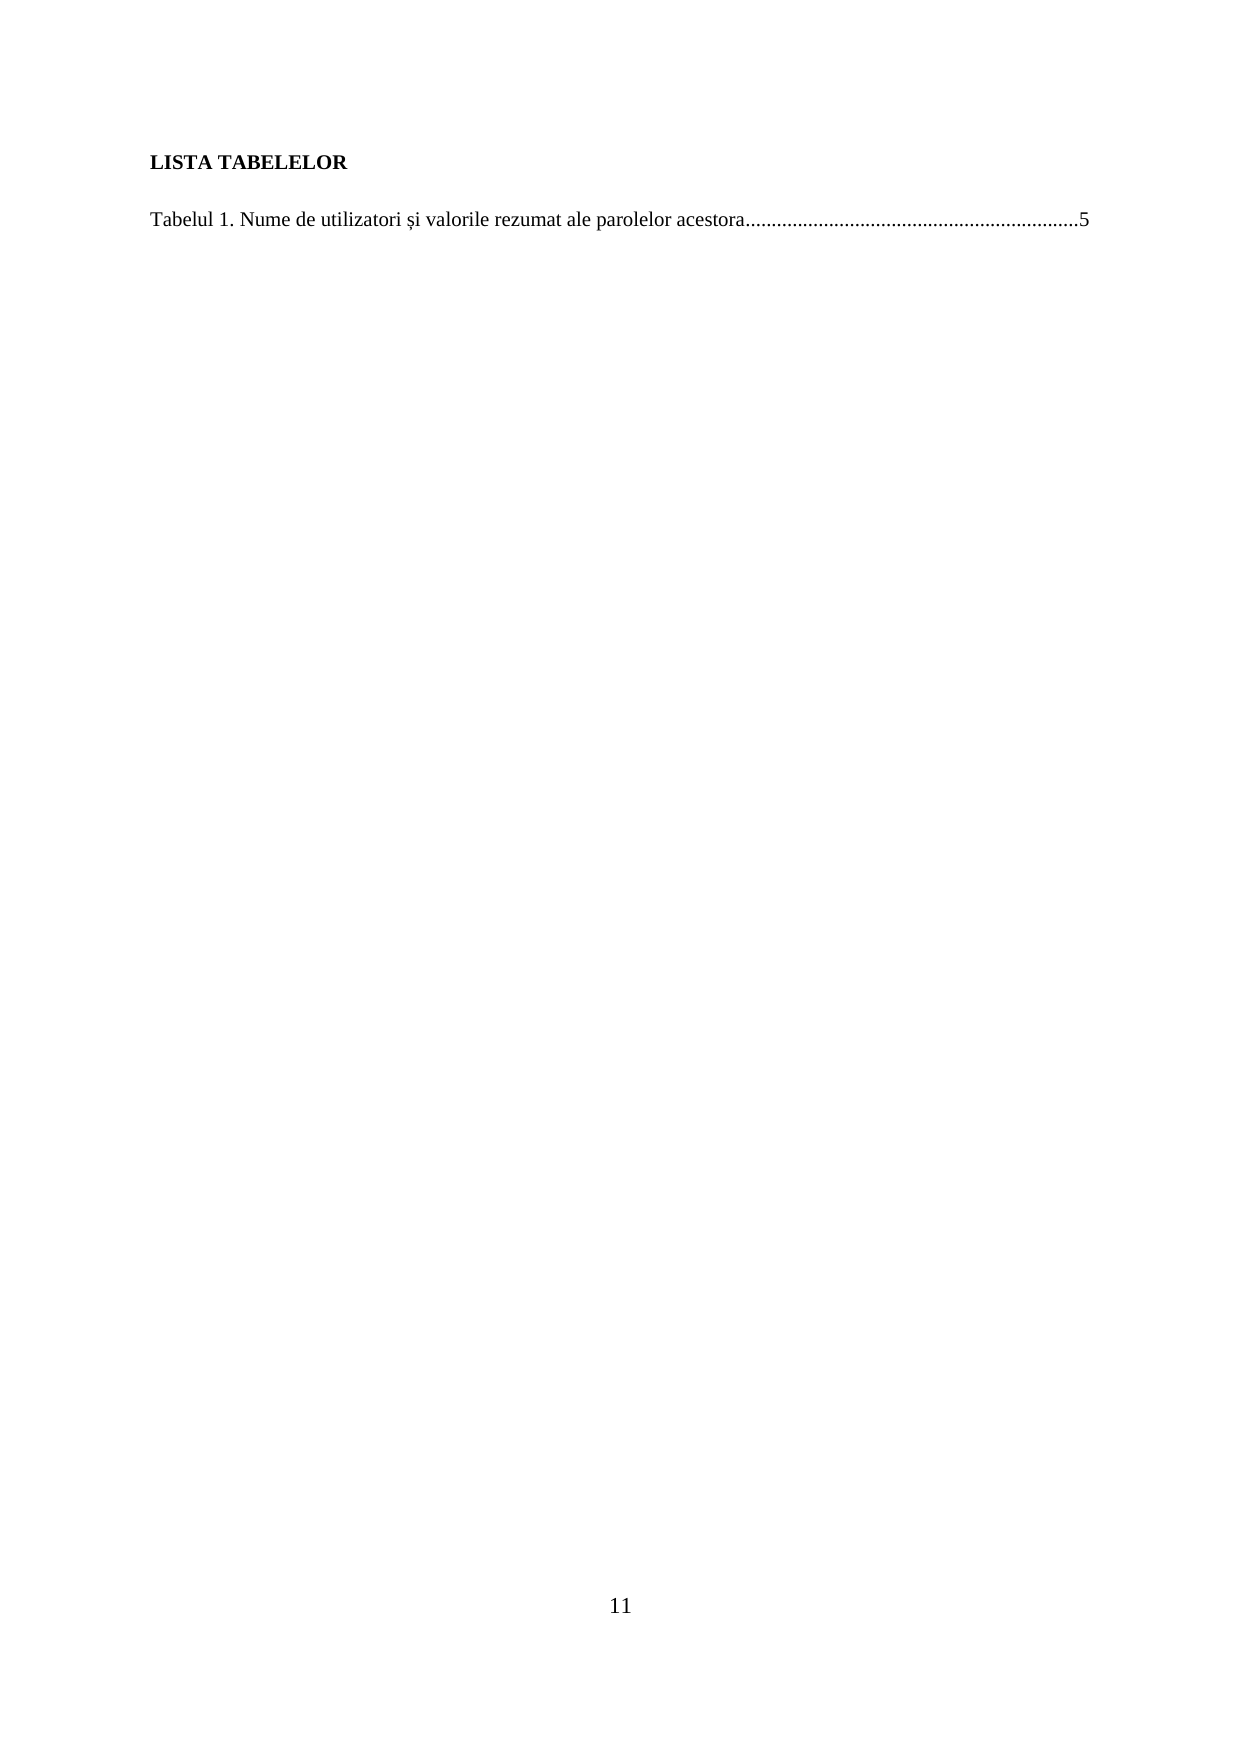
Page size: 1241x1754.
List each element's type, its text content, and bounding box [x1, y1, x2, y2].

text LISTA TABELELOR [150, 150, 1091, 174]
text Tabelul 1. Nume de utilizatori și valorile rezumat ale parolelor acestora 5 [150, 207, 1091, 231]
